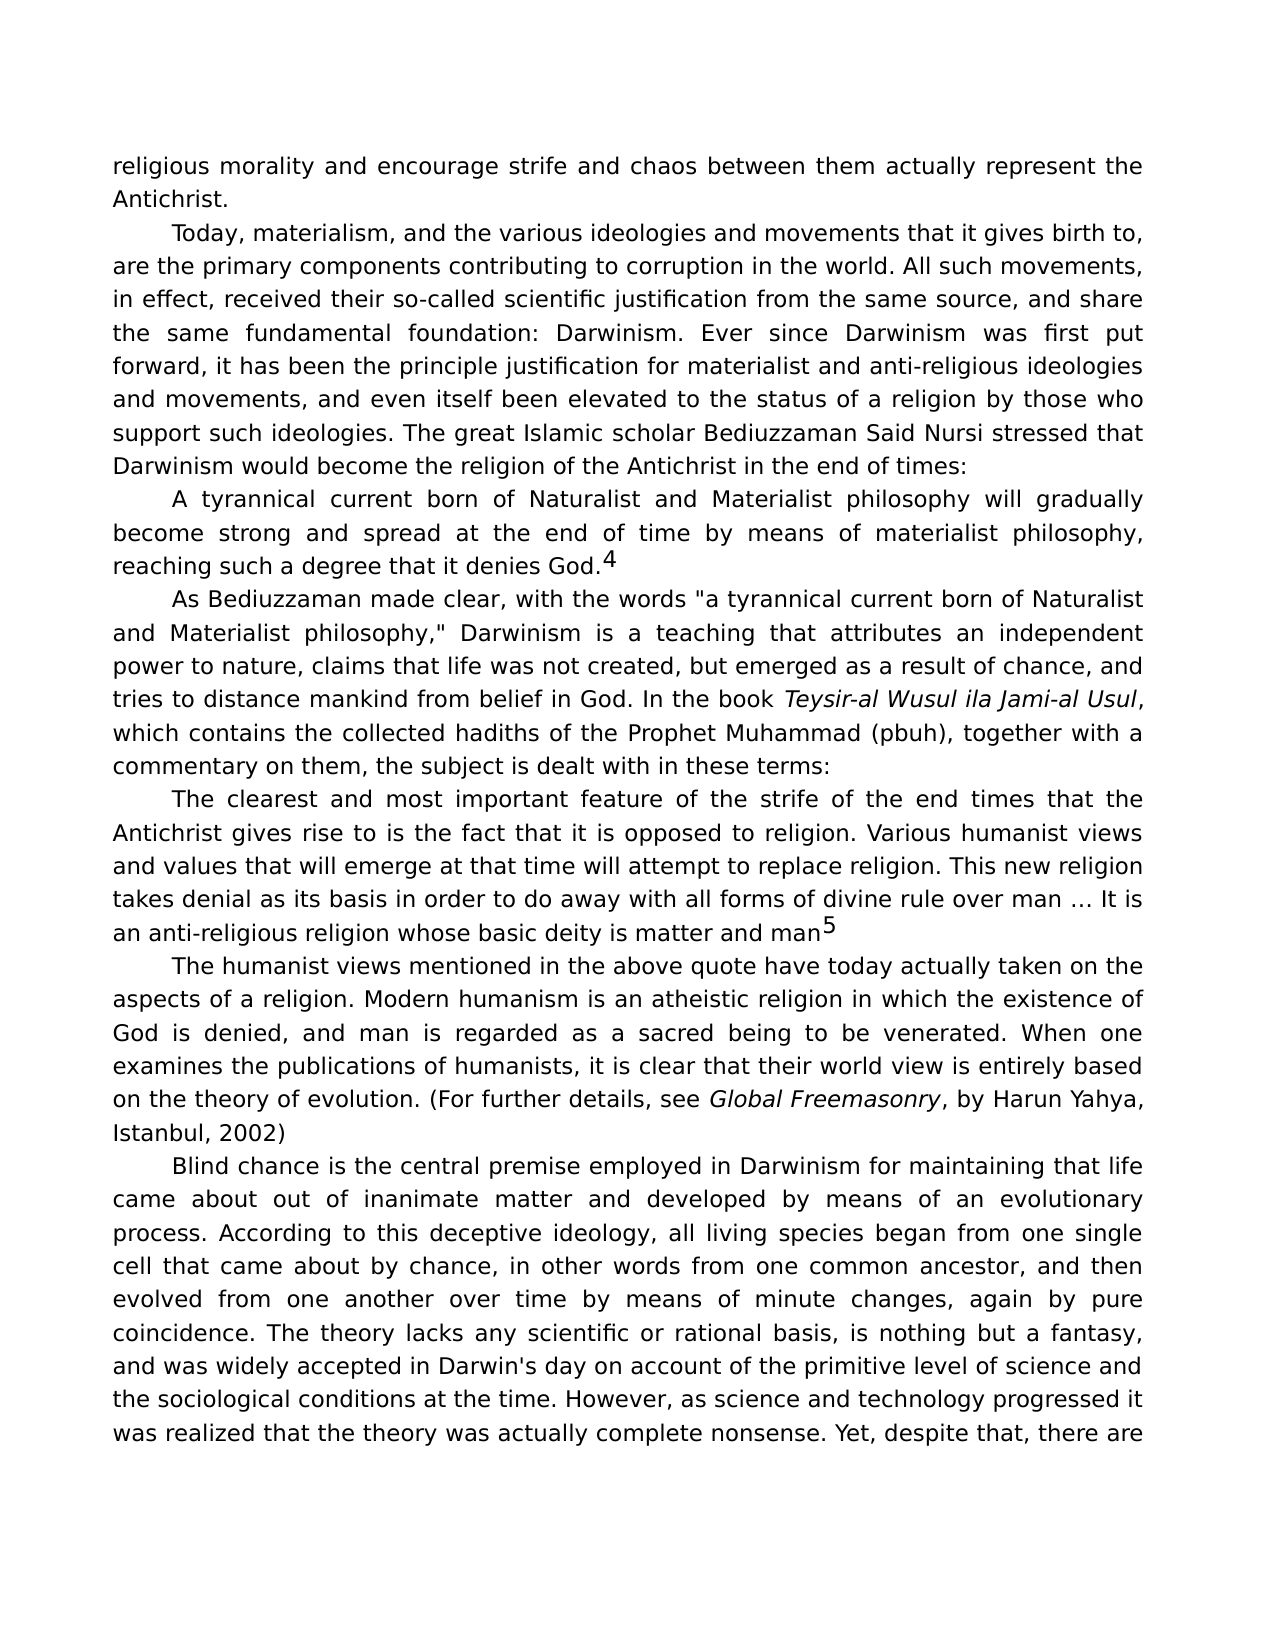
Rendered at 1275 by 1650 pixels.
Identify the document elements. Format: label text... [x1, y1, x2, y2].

text Blind chance is the central premise employed in Darwinism for maintaining that life came about out of inanimate matter and developed by means of an evolutionary process. According to this deceptive ideology, all living species began from one single cell that came about by chance, in other words from one common ancestor, and then evolved from one another over time by means of minute changes, again by pure coincidence. The theory lacks any scientific or rational basis, is nothing but a fantasy, and was widely accepted in Darwin's day on account of the primitive level of science and the sociological conditions at the time. However, as science and technology progressed it was realized that the theory was actually complete nonsense. Yet, despite that, there are [112, 1148, 1145, 1448]
text As Bediuzzaman made clear, with the words "a tyrannical current born of Naturalist and Materialist philosophy," Darwinism is a teaching that attributes an independent power to nature, claims that life was not created, but emerged as a result of chance, and tries to distance mankind from belief in God. In the book Teysir-al Wusul ila Jami-al Usul, which contains the collected hadiths of the Prophet Muhammad (pbuh), together with a commentary on them, the subject is dealt with in these terms: [112, 581, 1145, 781]
text A tyrannical current born of Naturalist and Materialist philosophy will gradually become strong and spread at the end of time by means of materialist philosophy, reaching such a degree that it denies God.4 [112, 481, 1145, 581]
text The humanist views mentioned in the above quote have today actually taken on the aspects of a religion. Modern humanism is an atheistic religion in which the existence of God is denied, and man is regarded as a sacred being to be venerated. When one examines the publications of humanists, it is clear that their world view is entirely based on the theory of evolution. (For further details, see Global Freemasonry, by Harun Yahya, Istanbul, 2002) [112, 948, 1145, 1148]
text The clearest and most important feature of the strife of the end times that the Antichrist gives rise to is the fact that it is opposed to religion. Various humanist views and values that will emerge at that time will attempt to replace religion. This new religion takes denial as its basis in order to do away with all forms of divine rule over man … It is an anti-religious religion whose basic deity is matter and man5 [112, 781, 1145, 948]
text religious morality and encourage strife and chaos between them actually represent the Antichrist. [112, 148, 1145, 214]
text Today, materialism, and the various ideologies and movements that it gives birth to, are the primary components contributing to corruption in the world. All such movements, in effect, received their so-called scientific justification from the same source, and share the same fundamental foundation: Darwinism. Ever since Darwinism was first put forward, it has been the principle justification for materialist and anti-religious ideologies and movements, and even itself been elevated to the status of a religion by those who support such ideologies. The great Islamic scholar Bediuzzaman Said Nursi stressed that Darwinism would become the religion of the Antichrist in the end of times: [112, 214, 1145, 481]
